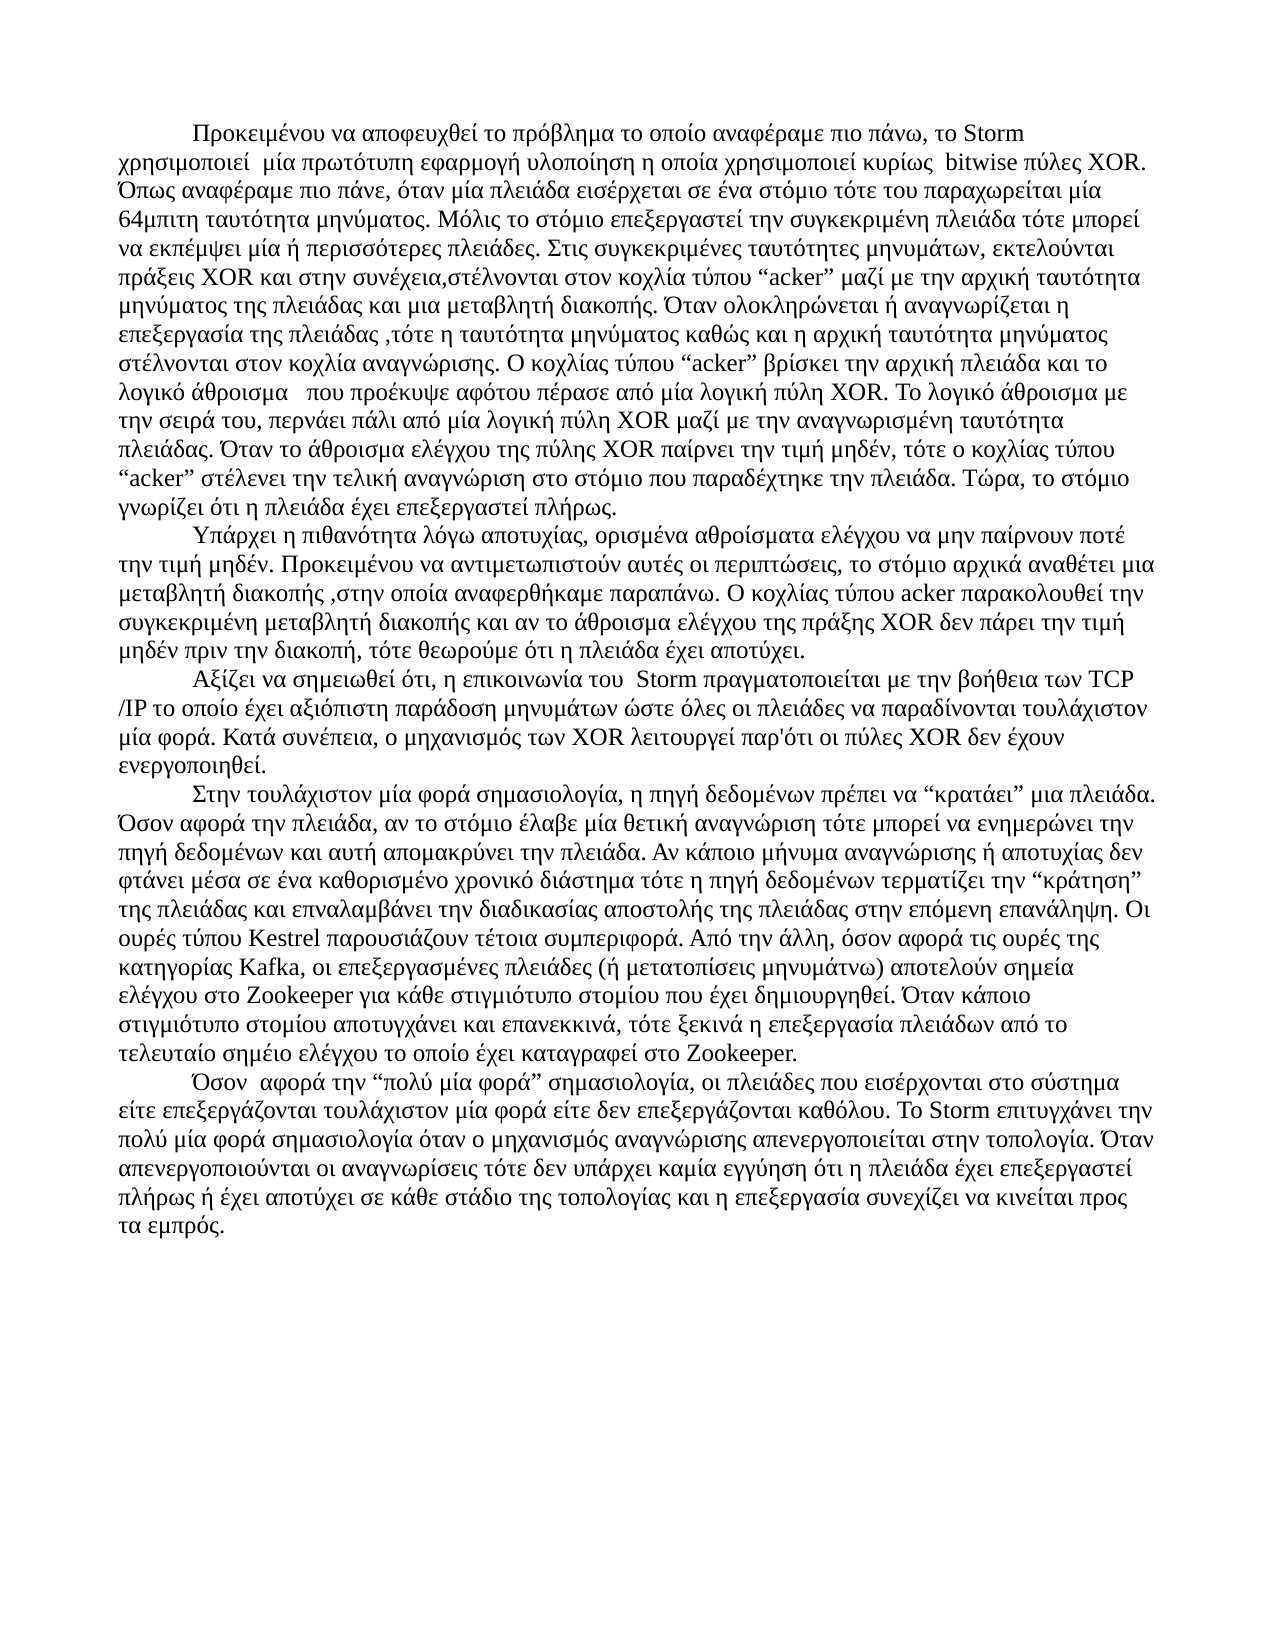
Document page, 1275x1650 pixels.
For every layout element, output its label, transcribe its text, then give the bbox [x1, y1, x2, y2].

text Όσον αφορά την “πολύ μία φορά” σημασιολογία, οι πλειάδες που εισέρχονται στο σύστημα είτε επεξεργάζονται τουλάχιστον μία φορά είτε δεν επεξεργάζονται καθόλου. Το Storm επιτυγχάνει την πολύ μία φορά σημασιολογία όταν ο μηχανισμός αναγνώρισης απενεργοποιείται στην τοπολογία. Όταν απενεργοποιούνται οι αναγνωρίσεις τότε δεν υπάρχει καμία εγγύηση ότι η πλειάδα έχει επεξεργαστεί πλήρως ή έχει αποτύχει σε κάθε στάδιο της τοπολογίας και η επεξεργασία συνεχίζει να κινείται προς τα εμπρός. [118, 1067, 1157, 1239]
text Στην τουλάχιστον μία φορά σημασιολογία, η πηγή δεδομένων πρέπει να “κρατάει” μια πλειάδα. Όσον αφορά την πλειάδα, αν το στόμιο έλαβε μία θετική αναγνώριση τότε μπορεί να ενημερώνει την πηγή δεδομένων και αυτή απομακρύνει την πλειάδα. Αν κάποιο μήνυμα αναγνώρισης ή αποτυχίας δεν φτάνει μέσα σε ένα καθορισμένο χρονικό διάστημα τότε η πηγή δεδομένων τερματίζει την “κράτηση” της πλειάδας και επναλαμβάνει την διαδικασίας αποστολής της πλειάδας στην επόμενη επανάληψη. Οι ουρές τύπου Kestrel παρουσιάζουν τέτοια συμπεριφορά. Από την άλλη, όσον αφορά τις ουρές της κατηγορίας Kafka, οι επεξεργασμένες πλειάδες (ή μετατοπίσεις μηνυμάτνω) αποτελούν σημεία ελέγχου στο Zookeeper για κάθε στιγμιότυπο στομίου που έχει δημιουργηθεί. Όταν κάποιο στιγμιότυπο στομίου αποτυγχάνει και επανεκκινά, τότε ξεκινά η επεξεργασία πλειάδων από το τελευταίο σημέιο ελέγχου το οποίο έχει καταγραφεί στο Zookeeper. [118, 779, 1157, 1067]
text Υπάρχει η πιθανότητα λόγω αποτυχίας, ορισμένα αθροίσματα ελέγχου να μην παίρνουν ποτέ την τιμή μηδέν. Προκειμένου να αντιμετωπιστούν αυτές οι περιπτώσεις, το στόμιο αρχικά αναθέτει μια μεταβλητή διακοπής ,στην οποία αναφερθήκαμε παραπάνω. Ο κοχλίας τύπου acker παρακολουθεί την συγκεκριμένη μεταβλητή διακοπής και αν το άθροισμα ελέγχου της πράξης XOR δεν πάρει την τιμή μηδέν πριν την διακοπή, τότε θεωρούμε ότι η πλειάδα έχει αποτύχει. [118, 521, 1157, 664]
text Αξίζει να σημειωθεί ότι, η επικοινωνία του Storm πραγματοποιείται με την βοήθεια των TCP /IP το οποίο έχει αξιόπιστη παράδοση μηνυμάτων ώστε όλες οι πλειάδες να παραδίνονται τουλάχιστον μία φορά. Κατά συνέπεια, ο μηχανισμός των XOR λειτουργεί παρ'ότι οι πύλες XOR δεν έχουν ενεργοποιηθεί. [118, 664, 1157, 779]
text Προκειμένου να αποφευχθεί το πρόβλημα το οποίο αναφέραμε πιο πάνω, το Storm χρησιμοποιεί μία πρωτότυπη εφαρμογή υλοποίηση η οποία χρησιμοποιεί κυρίως bitwise πύλες XOR. Όπως αναφέραμε πιο πάνε, όταν μία πλειάδα εισέρχεται σε ένα στόμιο τότε του παραχωρείται μία 64μπιτη ταυτότητα μηνύματος. Μόλις το στόμιο επεξεργαστεί την συγκεκριμένη πλειάδα τότε μπορεί να εκπέμψει μία ή περισσότερες πλειάδες. Στις συγκεκριμένες ταυτότητες μηνυμάτων, εκτελούνται πράξεις XOR και στην συνέχεια,στέλνονται στον κοχλία τύπου “acker” μαζί με την αρχική ταυτότητα μηνύματος της πλειάδας και μια μεταβλητή διακοπής. Όταν ολοκληρώνεται ή αναγνωρίζεται η επεξεργασία της πλειάδας ,τότε η ταυτότητα μηνύματος καθώς και η αρχική ταυτότητα μηνύματος στέλνονται στον κοχλία αναγνώρισης. Ο κοχλίας τύπου “acker” βρίσκει την αρχική πλειάδα και το λογικό άθροισμα που προέκυψε αφότου πέρασε από μία λογική πύλη XOR. Το λογικό άθροισμα με την σειρά του, περνάει πάλι από μία λογική πύλη XOR μαζί με την αναγνωρισμένη ταυτότητα πλειάδας. Όταν το άθροισμα ελέγχου της πύλης XOR παίρνει την τιμή μηδέν, τότε ο κοχλίας τύπου “acker” στέλενει την τελική αναγνώριση στο στόμιο που παραδέχτηκε την πλειάδα. Τώρα, το στόμιο γνωρίζει ότι η πλειάδα έχει επεξεργαστεί πλήρως. [118, 118, 1157, 521]
